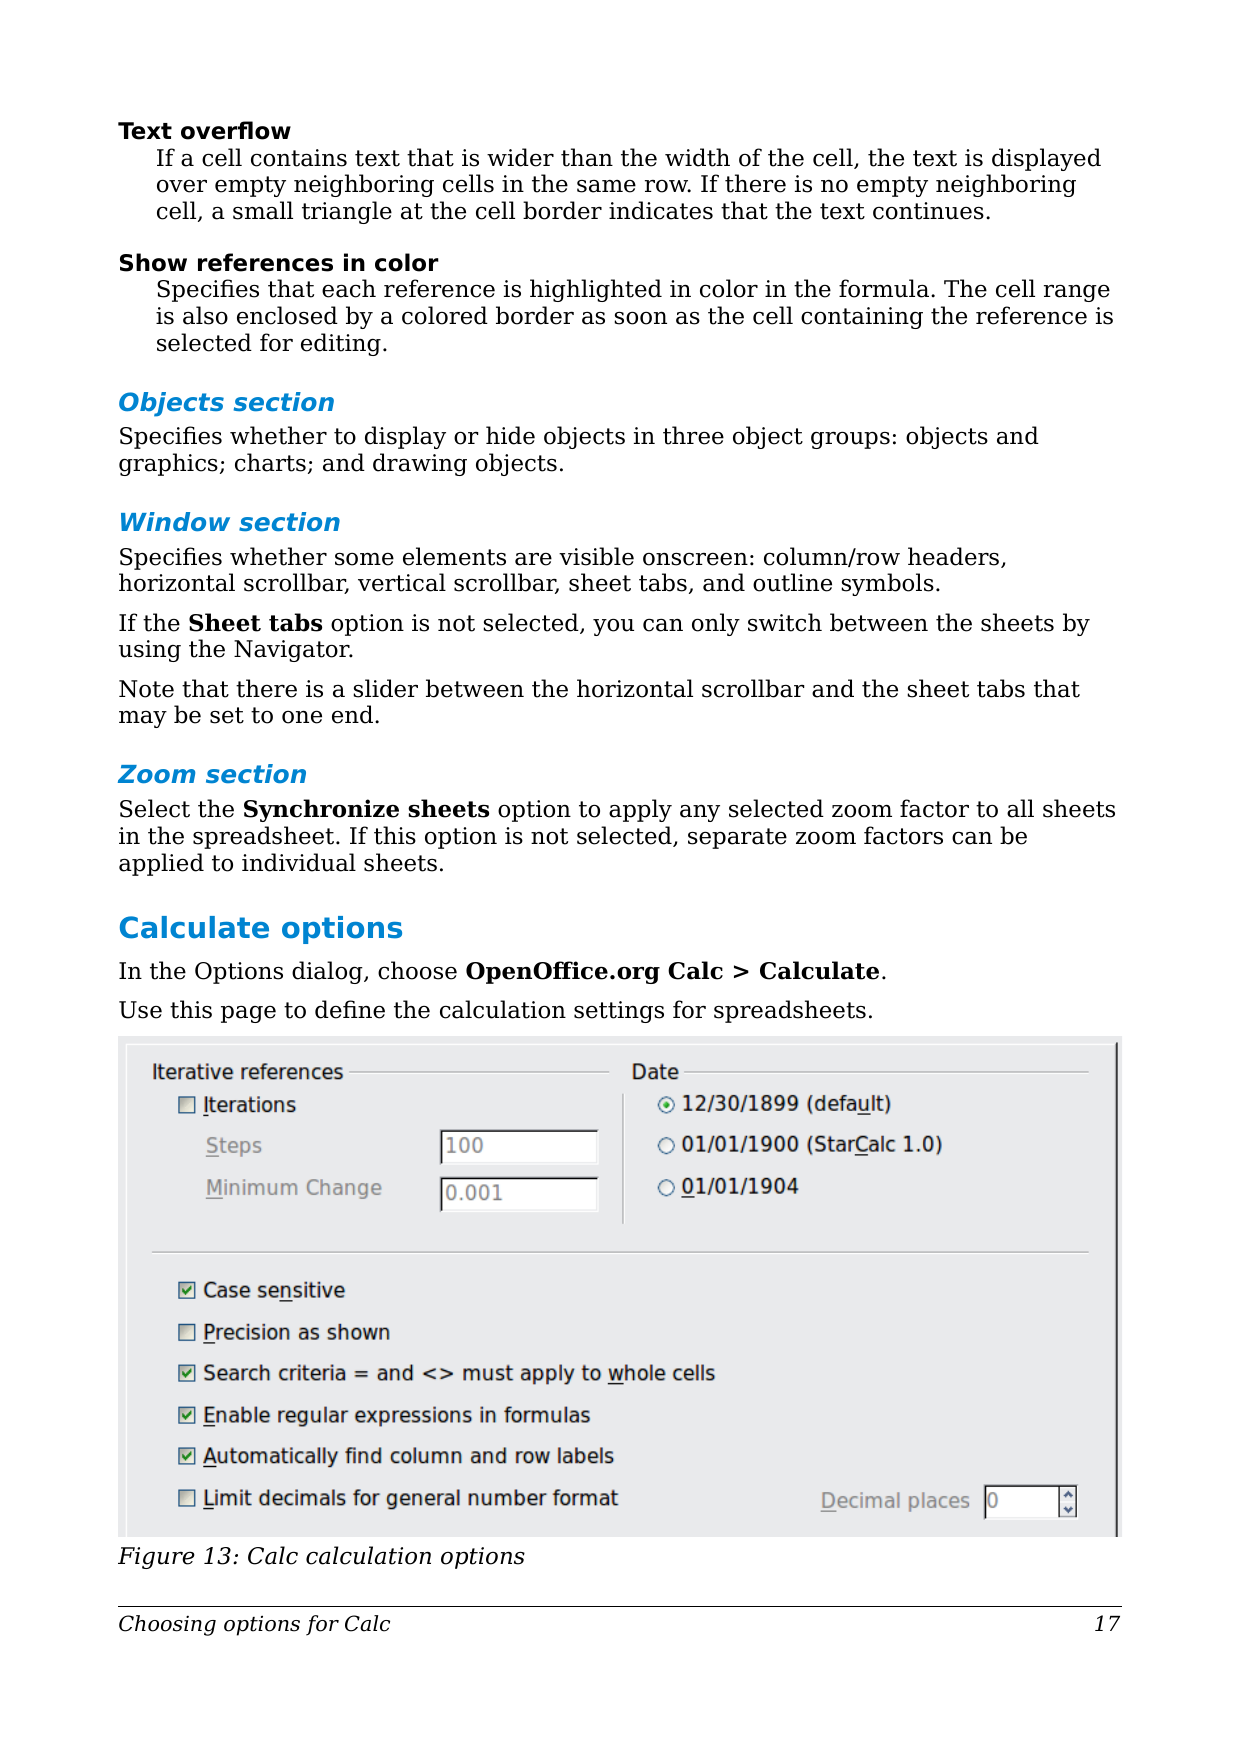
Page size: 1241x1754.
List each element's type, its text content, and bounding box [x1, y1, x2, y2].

text Note that there is a slider between the horizontal scrollbar and the sheet tabs that may be set to one end. [118, 676, 1122, 729]
text Specifies whether to display or hide objects in three object groups: objects and graphics; charts; and drawing objects. [118, 423, 1122, 477]
subtitle Calculate options [118, 912, 1122, 946]
text Select the Synchronize sheets option to apply any selected zoom factor to all sheets in the spreadsheet. If this option is not selected, separate zoom factors can be applied to individual sheets. [118, 796, 1122, 876]
text Figure 13: Calc calculation options [118, 1543, 1122, 1570]
text Specifies that each reference is highlighted in color in the formula. The cell range is also enclosed by a colored border as soon as the cell containing the reference is selected for editing. [156, 276, 1122, 356]
text Specifies whether some elements are visible onscreen: column/row headers, horizontal scrollbar, vertical scrollbar, sheet tabs, and outline symbols. [118, 544, 1122, 597]
text Use this page to define the calculation settings for spreadsheets. [118, 998, 1122, 1024]
text Show references in color [118, 250, 1122, 276]
text If the Sheet tabs option is not selected, you can only switch between the sheets by using the Navigator. [118, 609, 1122, 663]
picture [118, 1036, 1123, 1537]
subtitle Objects section [118, 388, 1122, 417]
text In the Options dialog, choose OpenOffice.org Calc > Calculate. [118, 958, 1122, 985]
subtitle Zoom section [118, 760, 1122, 789]
subtitle Window section [118, 508, 1122, 537]
text Text overflow [118, 118, 1122, 145]
text If a cell contains text that is wider than the width of the cell, the text is displayed over empty neighboring cells in the same row. If there is no empty neighboring cell, a small triangle at the cell border indicates that the text continues. [156, 145, 1122, 225]
